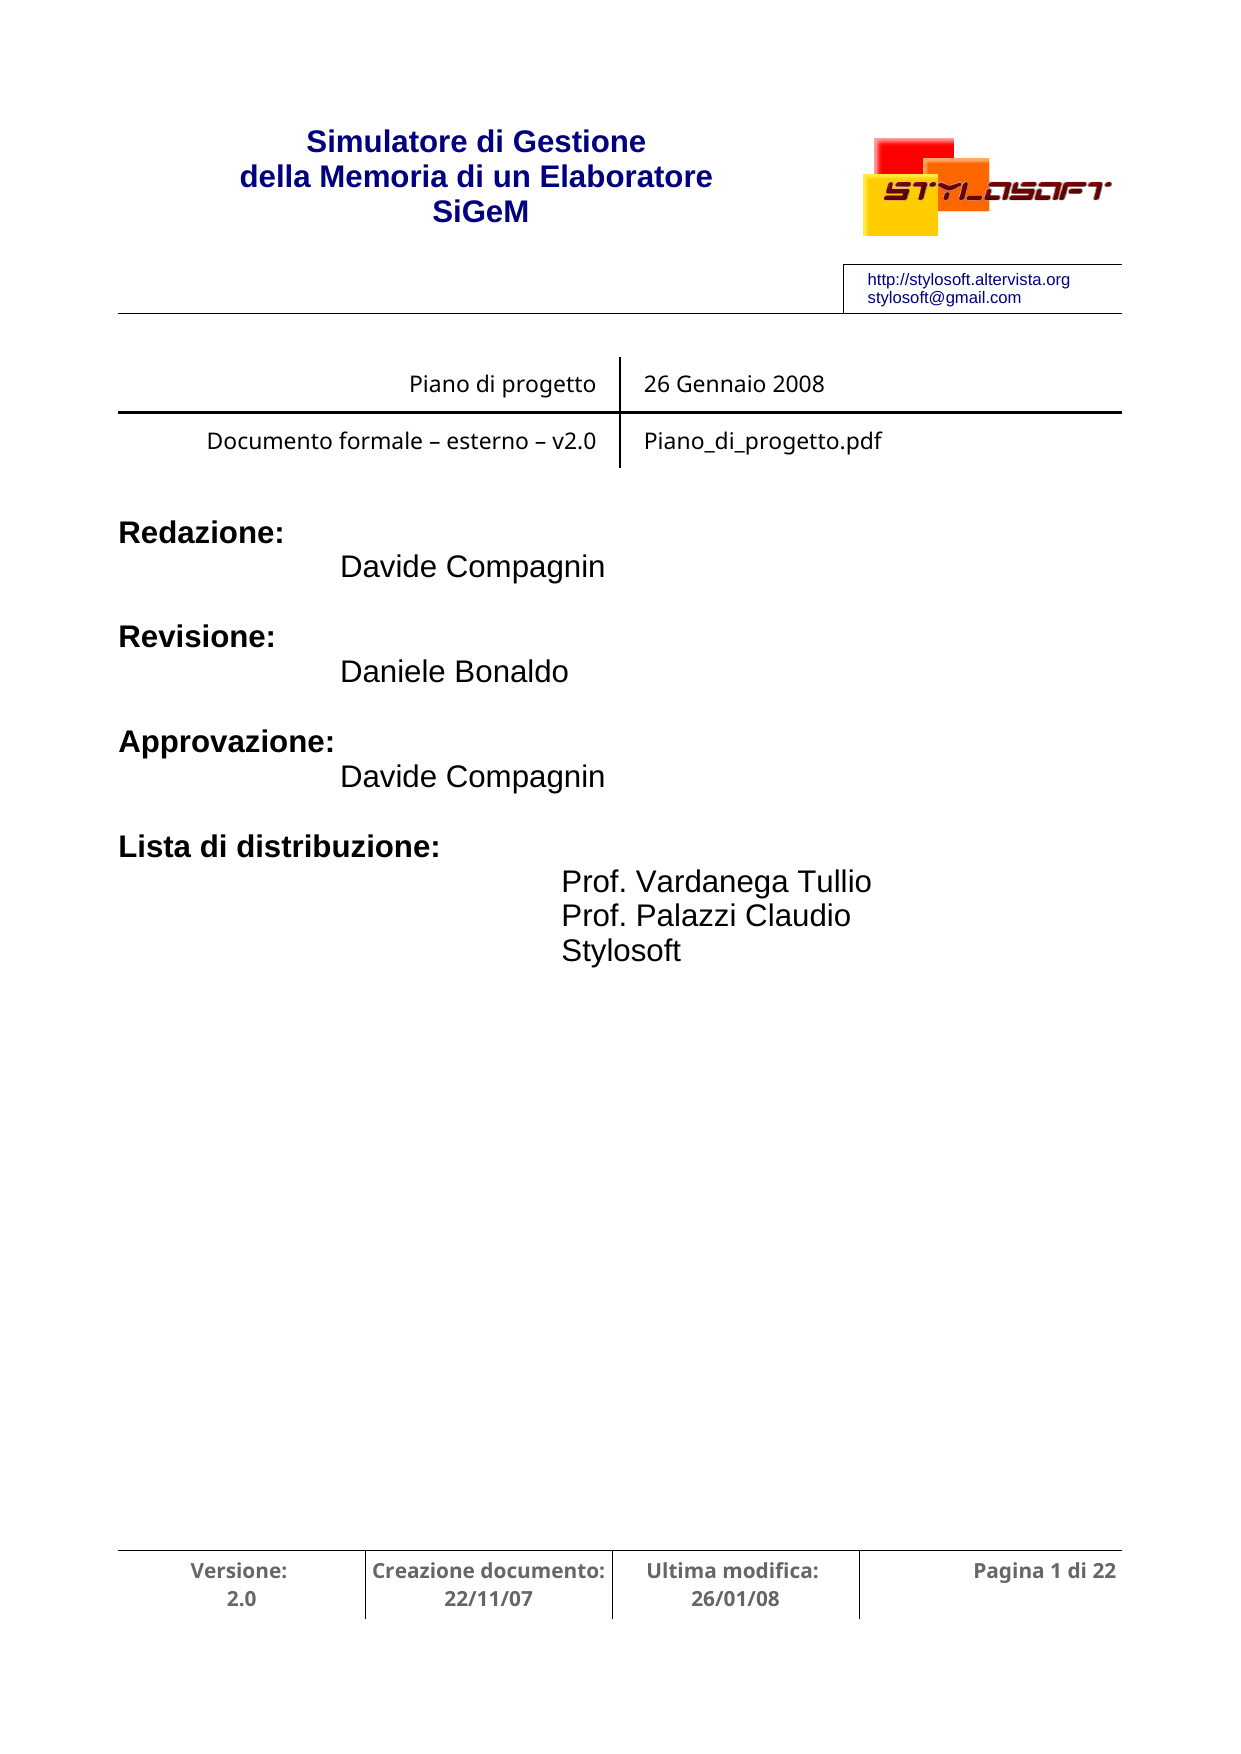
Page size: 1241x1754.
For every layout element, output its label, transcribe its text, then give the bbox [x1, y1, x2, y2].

text Daniele Bonaldo [118, 654, 1122, 689]
text Davide Compagnin [118, 549, 1122, 584]
table_header 26 Gennaio 2008 [621, 357, 1122, 411]
table_cell Documento formale – esterno – v2.0 [118, 414, 619, 468]
table_cell Piano_di_progetto.pdf [621, 414, 1122, 468]
text Revisione: [118, 619, 1122, 654]
text Redazione: [118, 515, 1122, 549]
text Lista di distribuzione: [118, 829, 1122, 864]
text Davide Compagnin [118, 759, 1122, 794]
picture [848, 123, 1117, 247]
text Prof. Palazzi Claudio [118, 898, 1122, 933]
text Approvazione: [118, 724, 1122, 759]
text Stylosoft [118, 933, 1122, 968]
text Prof. Vardanega Tullio [118, 864, 1122, 898]
table_header Piano di progetto [118, 357, 619, 411]
